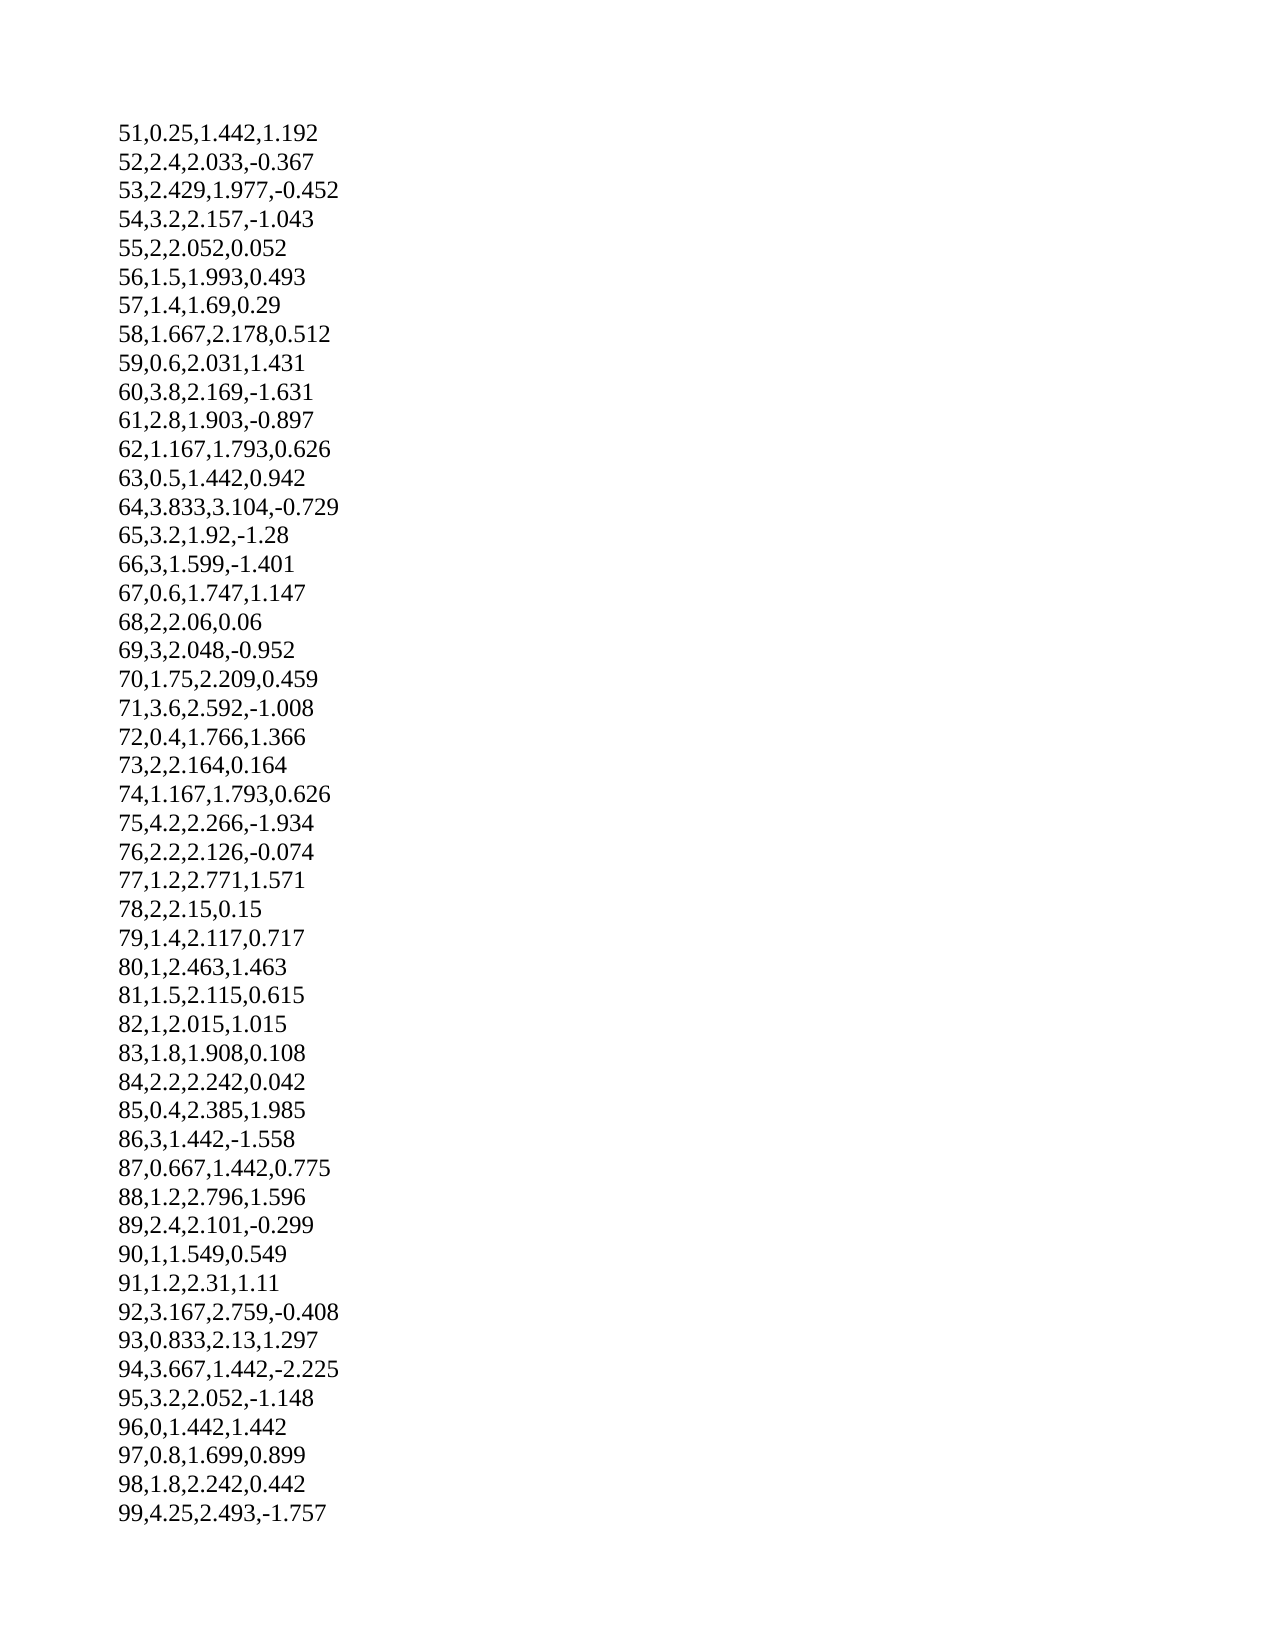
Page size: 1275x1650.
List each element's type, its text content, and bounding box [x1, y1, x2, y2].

text 72,0.4,1.766,1.366 [118, 722, 1157, 751]
text 88,1.2,2.796,1.596 [118, 1182, 1157, 1211]
text 90,1,1.549,0.549 [118, 1239, 1157, 1268]
text 82,1,2.015,1.015 [118, 1009, 1157, 1038]
text 77,1.2,2.771,1.571 [118, 866, 1157, 894]
text 55,2,2.052,0.052 [118, 233, 1157, 262]
text 96,0,1.442,1.442 [118, 1412, 1157, 1441]
text 79,1.4,2.117,0.717 [118, 923, 1157, 952]
text 53,2.429,1.977,-0.452 [118, 176, 1157, 204]
text 69,3,2.048,-0.952 [118, 636, 1157, 664]
text 68,2,2.06,0.06 [118, 607, 1157, 636]
text 63,0.5,1.442,0.942 [118, 463, 1157, 492]
text 91,1.2,2.31,1.11 [118, 1268, 1157, 1297]
text 59,0.6,2.031,1.431 [118, 348, 1157, 377]
text 67,0.6,1.747,1.147 [118, 578, 1157, 607]
text 89,2.4,2.101,-0.299 [118, 1211, 1157, 1239]
text 80,1,2.463,1.463 [118, 952, 1157, 981]
text 64,3.833,3.104,-0.729 [118, 492, 1157, 521]
text 99,4.25,2.493,-1.757 [118, 1498, 1157, 1527]
text 70,1.75,2.209,0.459 [118, 664, 1157, 693]
text 93,0.833,2.13,1.297 [118, 1326, 1157, 1354]
text 75,4.2,2.266,-1.934 [118, 808, 1157, 837]
text 87,0.667,1.442,0.775 [118, 1153, 1157, 1182]
text 76,2.2,2.126,-0.074 [118, 837, 1157, 866]
text 95,3.2,2.052,-1.148 [118, 1383, 1157, 1412]
text 97,0.8,1.699,0.899 [118, 1441, 1157, 1469]
text 78,2,2.15,0.15 [118, 894, 1157, 923]
text 52,2.4,2.033,-0.367 [118, 147, 1157, 176]
text 92,3.167,2.759,-0.408 [118, 1297, 1157, 1326]
text 84,2.2,2.242,0.042 [118, 1067, 1157, 1096]
text 61,2.8,1.903,-0.897 [118, 406, 1157, 434]
text 86,3,1.442,-1.558 [118, 1124, 1157, 1153]
text 66,3,1.599,-1.401 [118, 549, 1157, 578]
text 60,3.8,2.169,-1.631 [118, 377, 1157, 406]
text 56,1.5,1.993,0.493 [118, 262, 1157, 291]
text 71,3.6,2.592,-1.008 [118, 693, 1157, 722]
text 81,1.5,2.115,0.615 [118, 981, 1157, 1009]
text 57,1.4,1.69,0.29 [118, 291, 1157, 319]
text 94,3.667,1.442,-2.225 [118, 1354, 1157, 1383]
text 74,1.167,1.793,0.626 [118, 779, 1157, 808]
text 58,1.667,2.178,0.512 [118, 319, 1157, 348]
text 85,0.4,2.385,1.985 [118, 1096, 1157, 1124]
text 51,0.25,1.442,1.192 [118, 118, 1157, 147]
text 65,3.2,1.92,-1.28 [118, 521, 1157, 549]
text 62,1.167,1.793,0.626 [118, 434, 1157, 463]
text 73,2,2.164,0.164 [118, 751, 1157, 779]
text 54,3.2,2.157,-1.043 [118, 204, 1157, 233]
text 83,1.8,1.908,0.108 [118, 1038, 1157, 1067]
text 98,1.8,2.242,0.442 [118, 1469, 1157, 1498]
